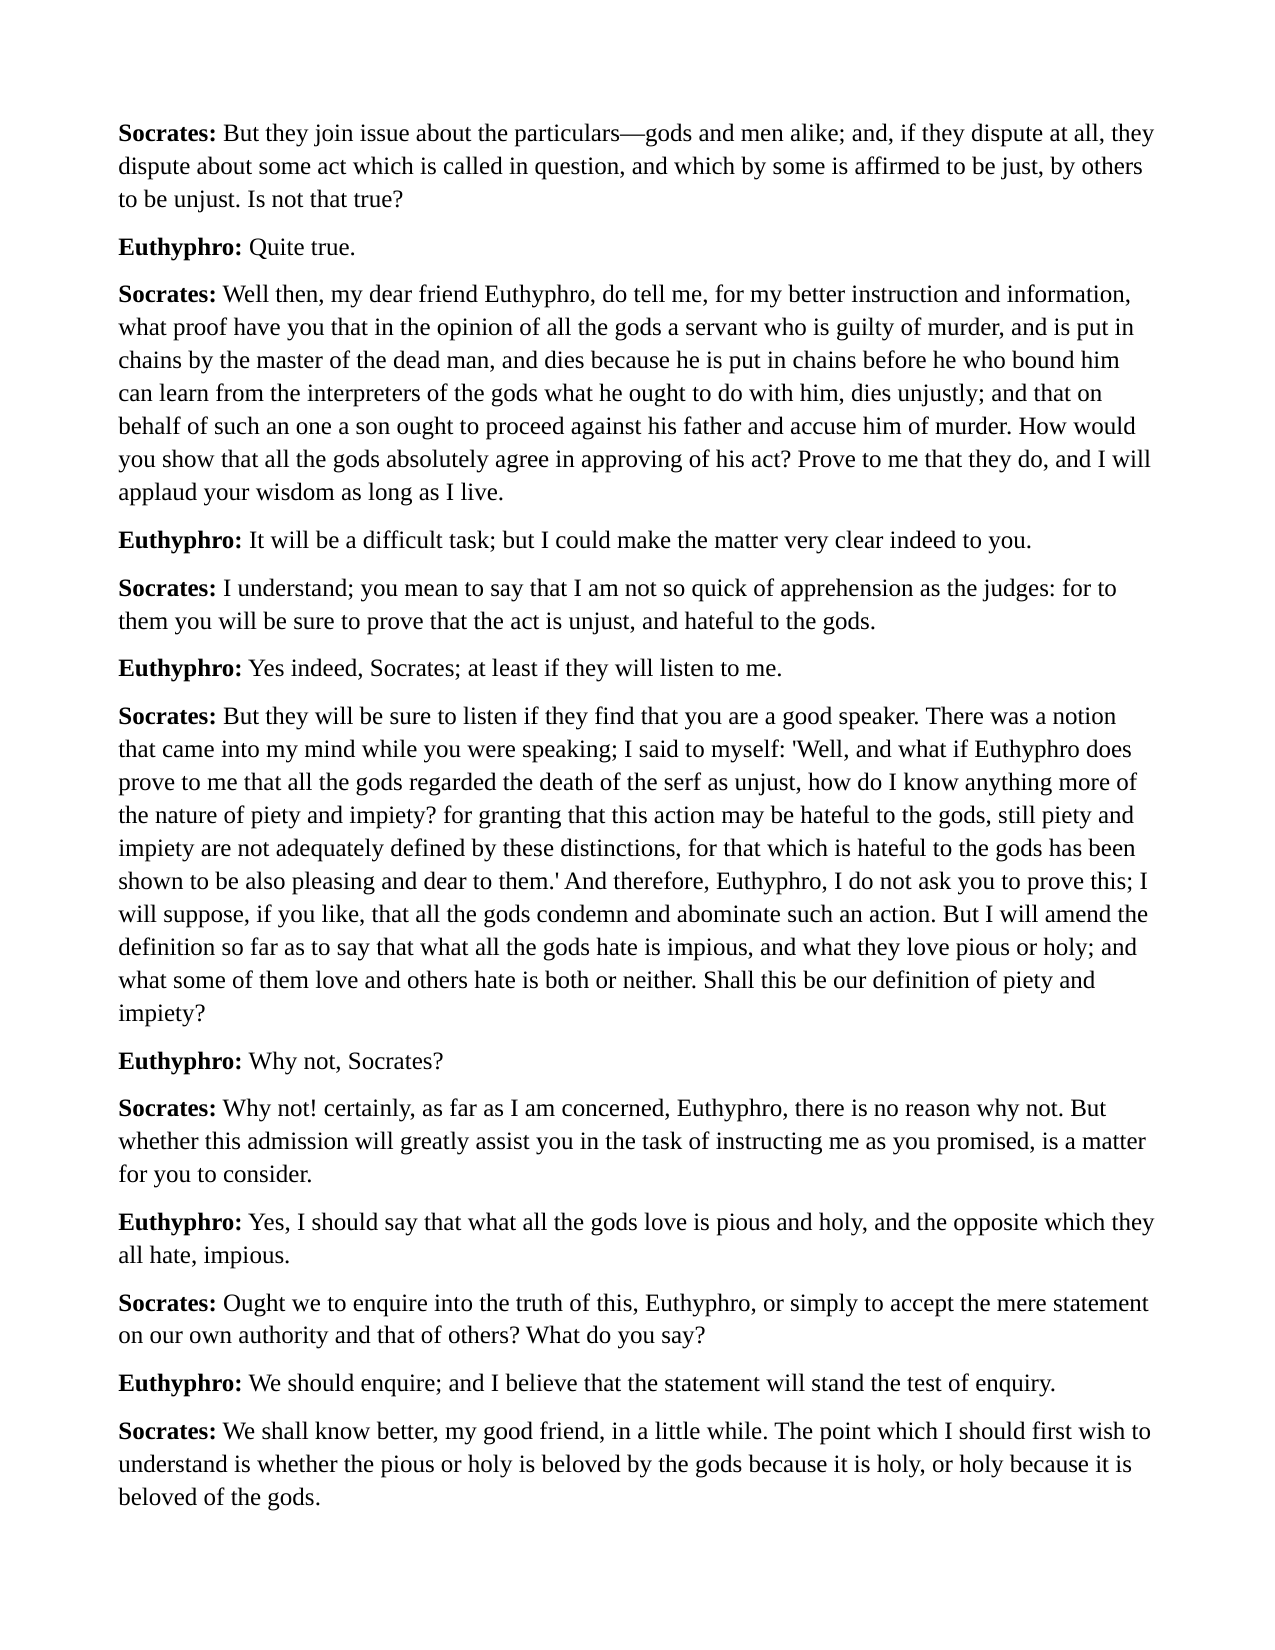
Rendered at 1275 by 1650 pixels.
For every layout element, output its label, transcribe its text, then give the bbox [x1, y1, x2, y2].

text Euthyphro: We should enquire; and I believe that the statement will stand the test of enquiry. [118, 1368, 1157, 1397]
text Socrates: But they will be sure to listen if they find that you are a good speaker. There was a notion that came into my mind while you were speaking; I said to myself: 'Well, and what if Euthyphro does prove to me that all the gods regarded the death of the serf as unjust, how do I know anything more of the nature of piety and impiety? for granting that this action may be hateful to the gods, still piety and impiety are not adequately defined by these distinctions, for that which is hateful to the gods has been shown to be also pleasing and dear to them.' And therefore, Euthyphro, I do not ask you to prove this; I will suppose, if you like, that all the gods condemn and abominate such an action. But I will amend the definition so far as to say that what all the gods hate is impious, and what they love pious or holy; and what some of them love and others hate is both or neither. Shall this be our definition of piety and impiety? [118, 701, 1157, 1027]
text Socrates: I understand; you mean to say that I am not so quick of apprehension as the judges: for to them you will be sure to prove that the act is unjust, and hateful to the gods. [118, 573, 1157, 634]
text Euthyphro: It will be a difficult task; but I could make the matter very clear indeed to you. [118, 525, 1157, 554]
text Socrates: We shall know better, my good friend, in a little while. The point which I should first wish to understand is whether the pious or holy is beloved by the gods because it is holy, or holy because it is beloved of the gods. [118, 1416, 1157, 1511]
text Socrates: But they join issue about the particulars—gods and men alike; and, if they dispute at all, they dispute about some act which is called in question, and which by some is affirmed to be just, by others to be unjust. Is not that true? [118, 118, 1157, 213]
text Socrates: Ought we to enquire into the truth of this, Euthyphro, or simply to accept the mere statement on our own authority and that of others? What do you say? [118, 1288, 1157, 1349]
text Euthyphro: Quite true. [118, 232, 1157, 261]
text Socrates: Why not! certainly, as far as I am concerned, Euthyphro, there is no reason why not. But whether this admission will greatly assist you in the task of instructing me as you promised, is a matter for you to consider. [118, 1093, 1157, 1188]
text Socrates: Well then, my dear friend Euthyphro, do tell me, for my better instruction and information, what proof have you that in the opinion of all the gods a servant who is guilty of murder, and is put in chains by the master of the dead man, and dies because he is put in chains before he who bound him can learn from the interpreters of the gods what he ought to do with him, dies unjustly; and that on behalf of such an one a son ought to proceed against his father and accuse him of murder. How would you show that all the gods absolutely agree in approving of his act? Prove to me that they do, and I will applaud your wisdom as long as I live. [118, 279, 1157, 506]
text Euthyphro: Yes, I should say that what all the gods love is pious and holy, and the opposite which they all hate, impious. [118, 1207, 1157, 1269]
text Euthyphro: Why not, Socrates? [118, 1046, 1157, 1074]
text Euthyphro: Yes indeed, Socrates; at least if they will listen to me. [118, 653, 1157, 682]
